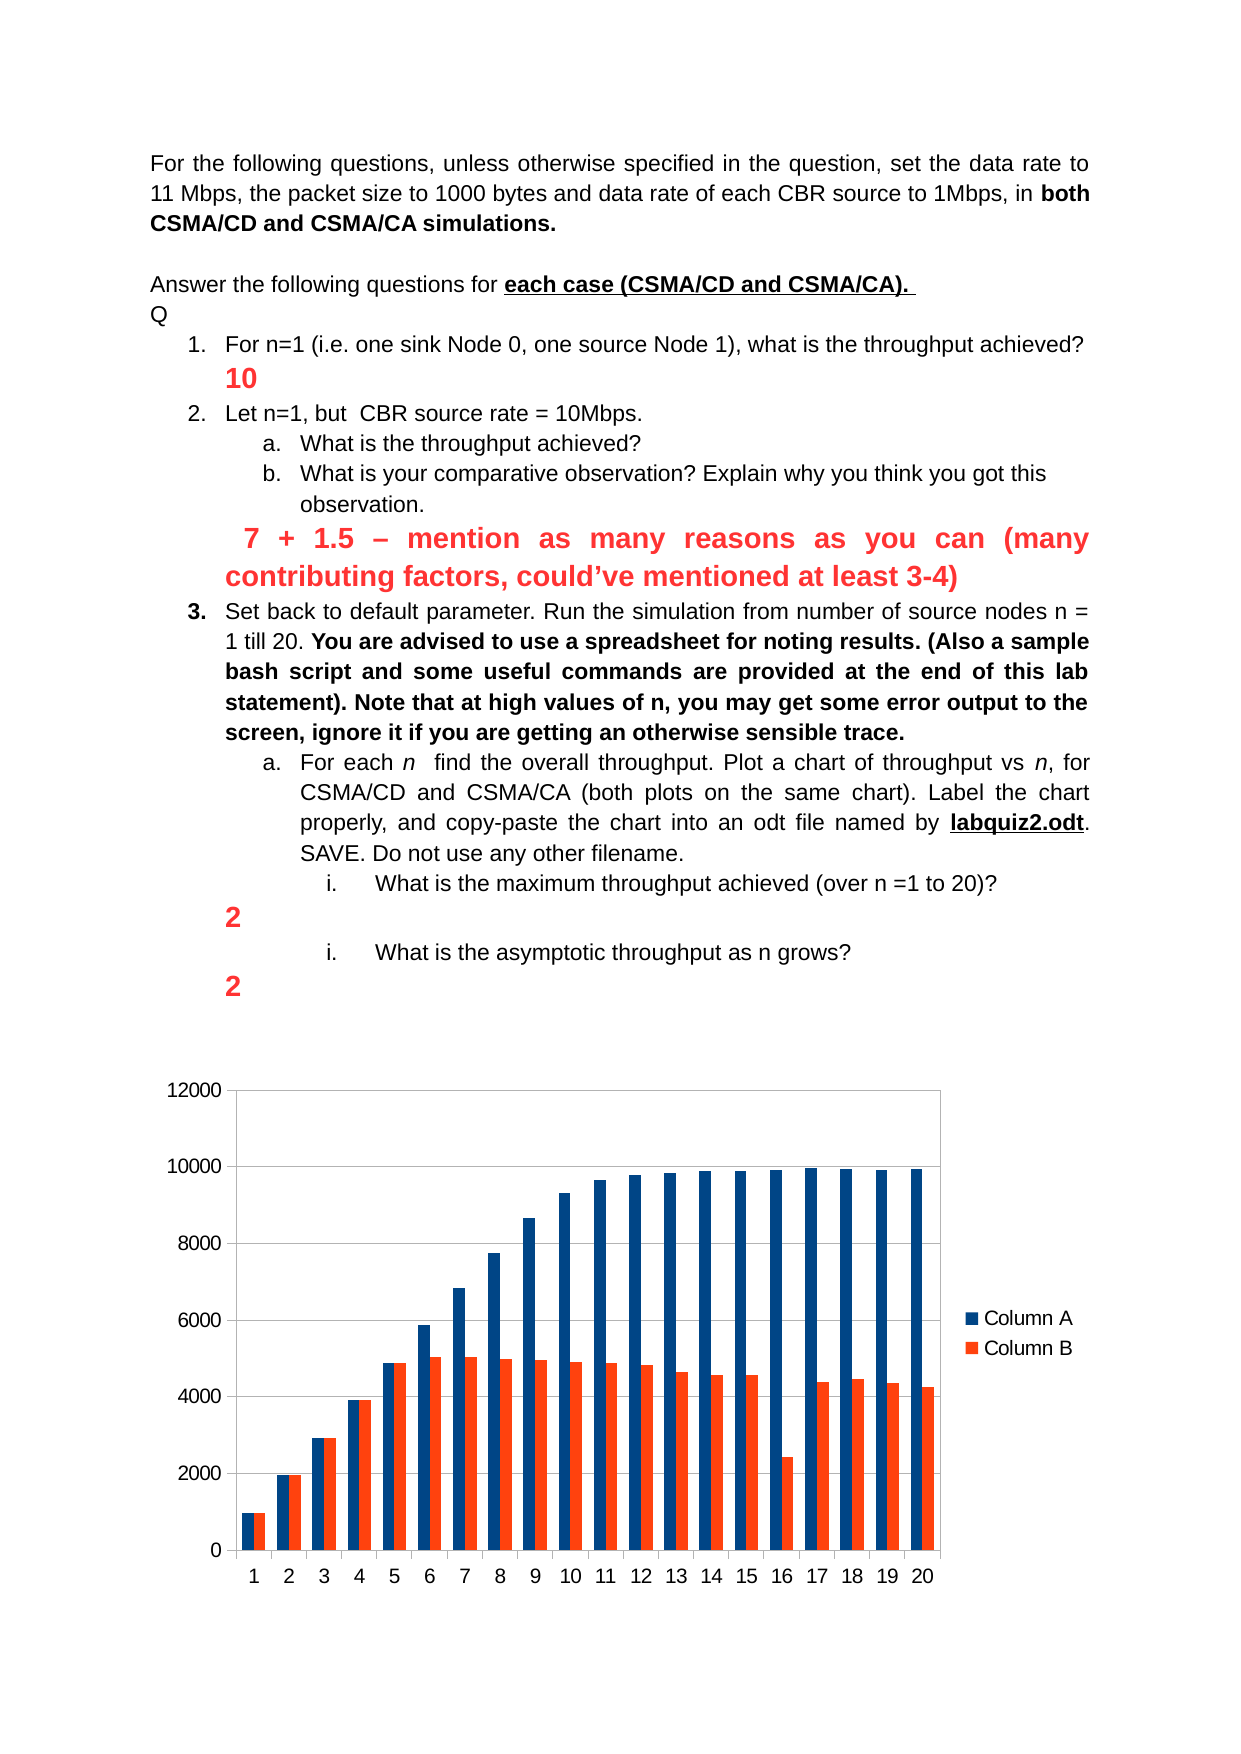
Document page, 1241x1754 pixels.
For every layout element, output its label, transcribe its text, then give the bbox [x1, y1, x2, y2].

list Let n=1, but CBR source rate = 10Mbps. [187, 400, 1090, 426]
list 7 + 1.5 – mention as many reasons as you can (many contributing factors, could’ve mentioned at least 3-4) [225, 521, 1090, 593]
text Q [150, 301, 1090, 327]
text For the following questions, unless otherwise specified in the question, set the data rate to 11 Mbps, the packet size to 1000 bytes and data rate of each CBR source to 1Mbps, in both CSMA/CD and CSMA/CA simulations. [150, 150, 1090, 237]
list What is the asymptotic throughput as n grows? [337, 938, 1090, 965]
list What is the maximum throughput achieved (over n =1 to 20)? [337, 870, 1090, 896]
text Answer the following questions for each case (CSMA/CD and CSMA/CA). [150, 271, 1090, 297]
list For n=1 (i.e. one sink Node 0, one source Node 1), what is the throughput achieved? [187, 331, 1090, 358]
list 2 [225, 969, 1090, 1002]
list For each n find the overall throughput. Plot a chart of throughput vs n, for CSMA/CD and CSMA/CA (both plots on the same chart). Label the chart properly, and copy-paste the chart into an odt file named by labquiz2.odt. SAVE. Do not use any other filename. [262, 749, 1090, 866]
list 2 [225, 900, 1090, 933]
list Set back to default parameter. Run the simulation from number of source nodes n = 1 till 20. You are advised to use a spreadsheet for noting results. (Also a sample bash script and some useful commands are provided at the end of this lab statement). Note that at high values of n, you may get some error output to the screen, ignore it if you are getting an otherwise sensible trace. [187, 598, 1090, 745]
list What is your comparative observation? Explain why you think you got this observation. [262, 460, 1090, 517]
list What is the throughput achieved? [262, 430, 1090, 457]
list 10 [225, 361, 1090, 395]
